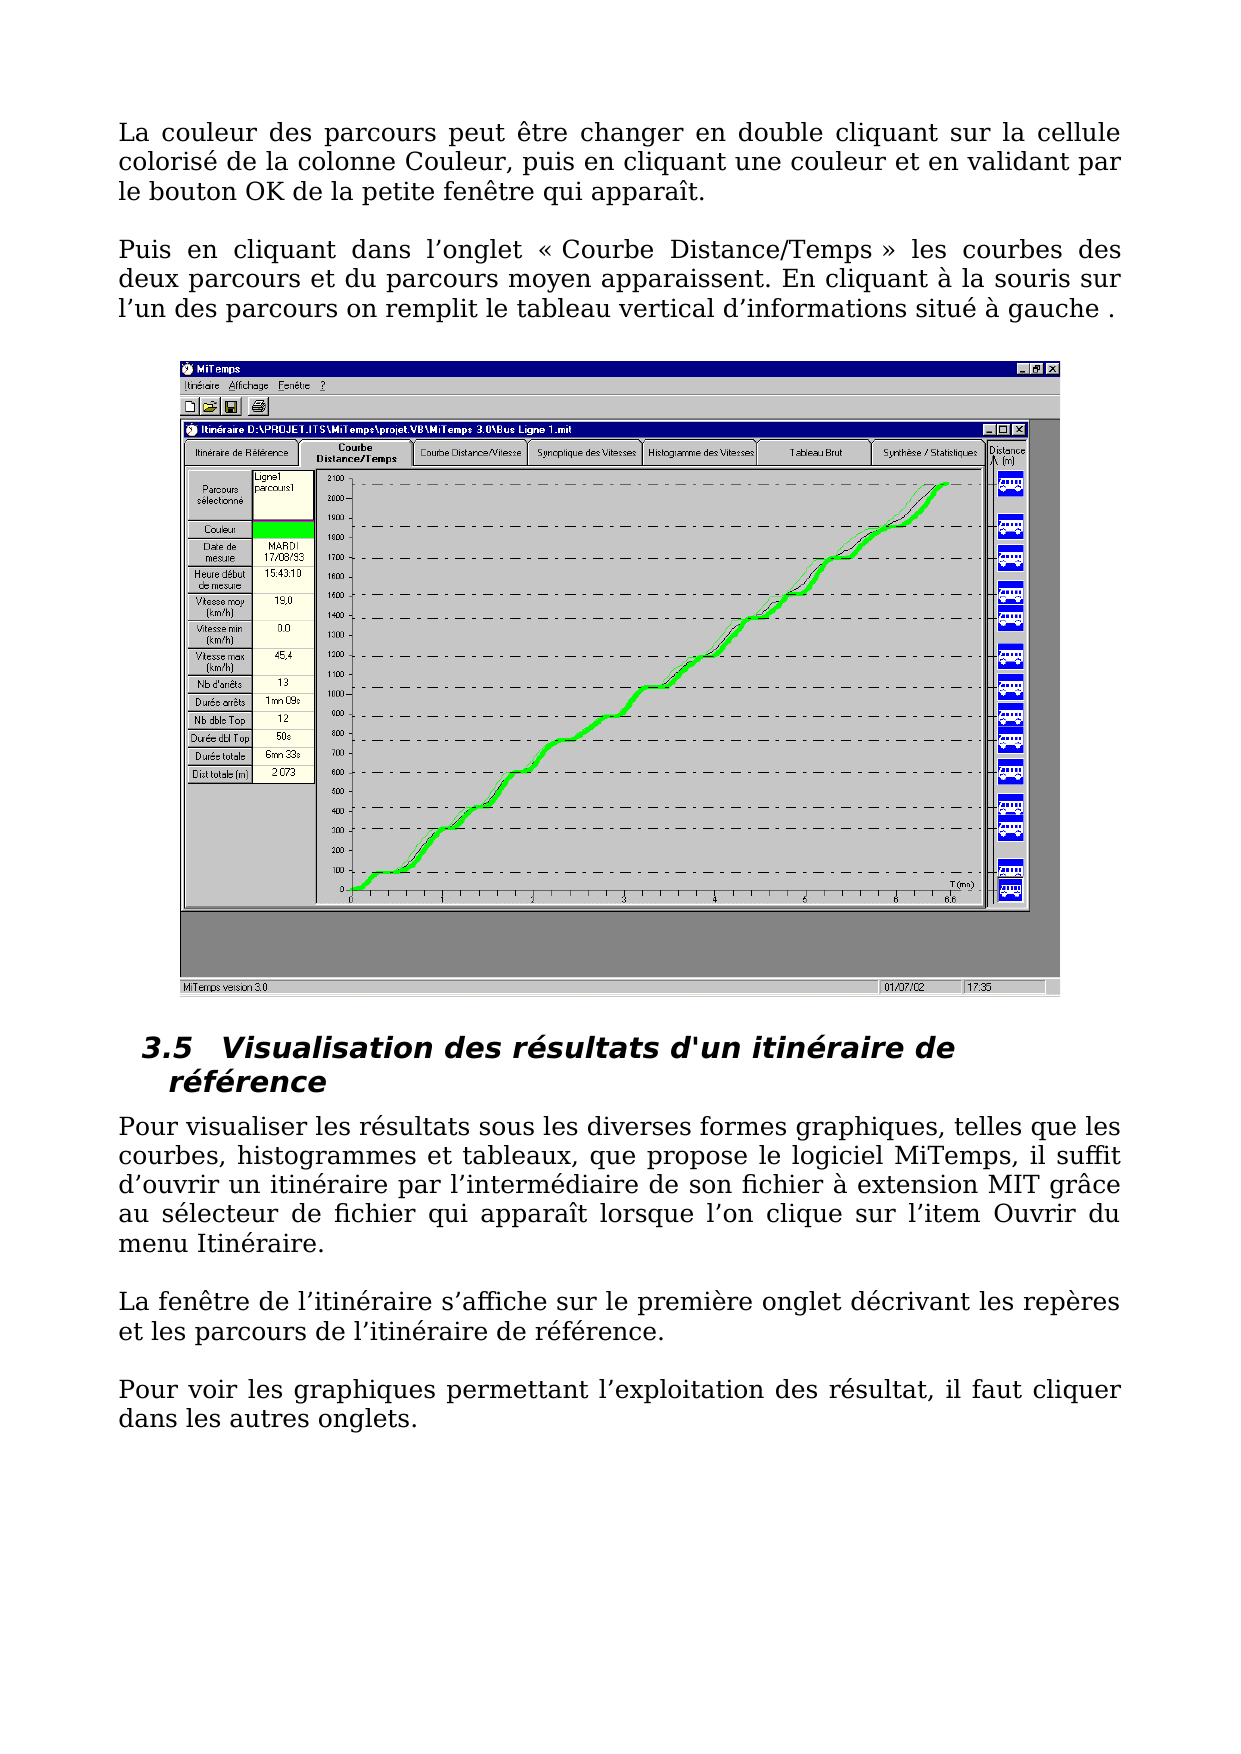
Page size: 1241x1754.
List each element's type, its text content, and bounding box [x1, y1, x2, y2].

text La fenêtre de l’itinéraire s’affiche sur le première onglet décrivant les repères et les parcours de l’itinéraire de référence. [118, 1287, 1122, 1346]
text Pour visualiser les résultats sous les diverses formes graphiques, telles que les courbes, histogrammes et tableaux, que propose le logiciel MiTemps, il suffit d’ouvrir un itinéraire par l’intermédiaire de son fichier à extension MIT grâce au sélecteur de fichier qui apparaît lorsque l’on clique sur l’item Ouvrir du menu Itinéraire. [118, 1112, 1122, 1258]
text La couleur des parcours peut être changer en double cliquant sur la cellule colorisé de la colonne Couleur, puis en cliquant une couleur et en validant par le bouton OK de la petite fenêtre qui apparaît. [118, 118, 1122, 206]
text Pour voir les graphiques permettant l’exploitation des résultat, il faut cliquer dans les autres onglets. [118, 1375, 1122, 1434]
subtitle Visualisation des résultats d'un itinéraire de référence [142, 1031, 1122, 1099]
picture [180, 361, 1061, 997]
text Puis en cliquant dans l’onglet « Courbe Distance/Temps » les courbes des deux parcours et du parcours moyen apparaissent. En cliquant à la souris sur l’un des parcours on remplit le tableau vertical d’informations situé à gauche . [118, 235, 1122, 323]
